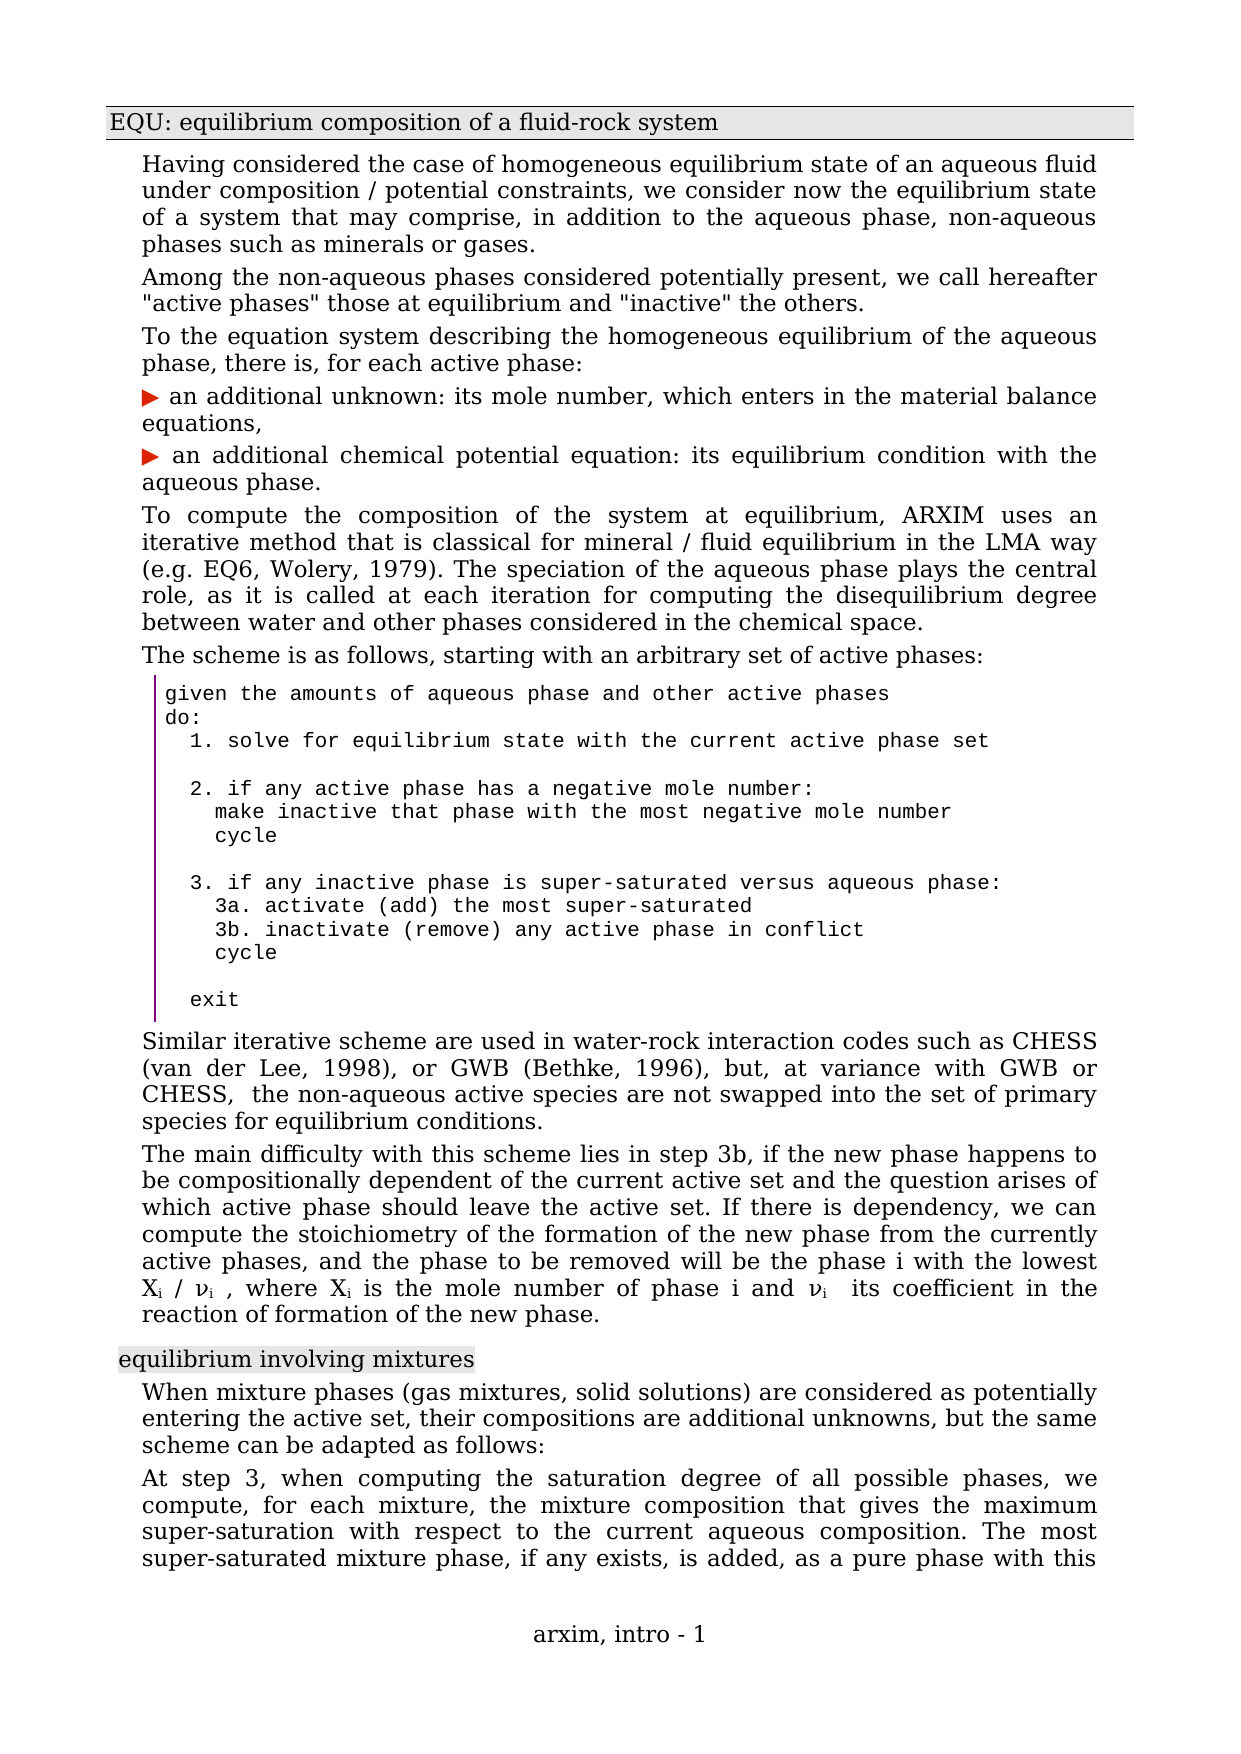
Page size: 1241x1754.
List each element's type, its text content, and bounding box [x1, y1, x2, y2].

text To compute the composition of the system at equilibrium, ARXIM uses an iterative method that is classical for mineral / fluid equilibrium in the LMA way (e.g. EQ6, Wolery, 1979). The speciation of the aqueous phase plays the central role, as it is called at each iteration for computing the disequilibrium degree between water and other phases considered in the chemical space. [142, 502, 1098, 636]
text 3b. inactivate (remove) any active phase in conflict [156, 919, 1134, 942]
text 3. if any inactive phase is super-saturated versus aqueous phase: [156, 872, 1134, 895]
text 2. if any active phase has a negative mole number: [156, 778, 1134, 801]
text The scheme is as follows, starting with an arbitrary set of active phases: [142, 642, 1098, 669]
subtitle EQU: equilibrium composition of a fluid-rock system [106, 107, 1134, 139]
text do: [156, 707, 1134, 731]
text ▶ an additional chemical potential equation: its equilibrium condition with the aqueous phase. [142, 442, 1098, 496]
text Having considered the case of homogeneous equilibrium state of an aqueous fluid under composition / potential constraints, we consider now the equilibrium state of a system that may comprise, in addition to the aqueous phase, non-aqueous phases such as minerals or gases. [142, 151, 1098, 258]
text At step 3, when computing the saturation degree of all possible phases, we compute, for each mixture, the mixture composition that gives the maximum super-saturation with respect to the current aqueous composition. The most super-saturated mixture phase, if any exists, is added, as a pure phase with this [142, 1465, 1098, 1572]
text Among the non-aqueous phases considered potentially present, we call hereafter "active phases" those at equilibrium and "inactive" the others. [142, 264, 1098, 317]
text To the equation system describing the homogeneous equilibrium of the aqueous phase, there is, for each active phase: [142, 323, 1098, 377]
text The main difficulty with this scheme lies in step 3b, if the new phase happens to be compositionally dependent of the current active set and the question arises of which active phase should leave the active set. If there is dependency, we can compute the stoichiometry of the formation of the new phase from the currently active phases, and the phase to be removed will be the phase i with the lowest Xi / νi , where Xi is the mole number of phase i and νi its coefficient in the reaction of formation of the new phase. [142, 1141, 1098, 1328]
text make inactive that phase with the most negative mole number [156, 801, 1134, 825]
text cycle [156, 825, 1134, 848]
text 3a. activate (add) the most super-saturated [156, 895, 1134, 919]
text 1. solve for equilibrium state with the current active phase set [156, 731, 1134, 754]
text When mixture phases (gas mixtures, solid solutions) are considered as potentially entering the active set, their compositions are additional unknowns, but the same scheme can be adapted as follows: [142, 1379, 1098, 1459]
text given the amounts of aqueous phase and other active phases [156, 675, 1134, 707]
subtitle equilibrium involving mixtures [475, 1346, 1134, 1373]
text exit [156, 989, 1134, 1022]
text cycle [156, 942, 1134, 966]
text ▶ an additional unknown: its mole number, which enters in the material balance equations, [142, 383, 1098, 437]
text Similar iterative scheme are used in water-rock interaction codes such as CHESS (van der Lee, 1998), or GWB (Bethke, 1996), but, at variance with GWB or CHESS, the non-aqueous active species are not swapped into the set of primary species for equilibrium conditions. [142, 1028, 1098, 1135]
